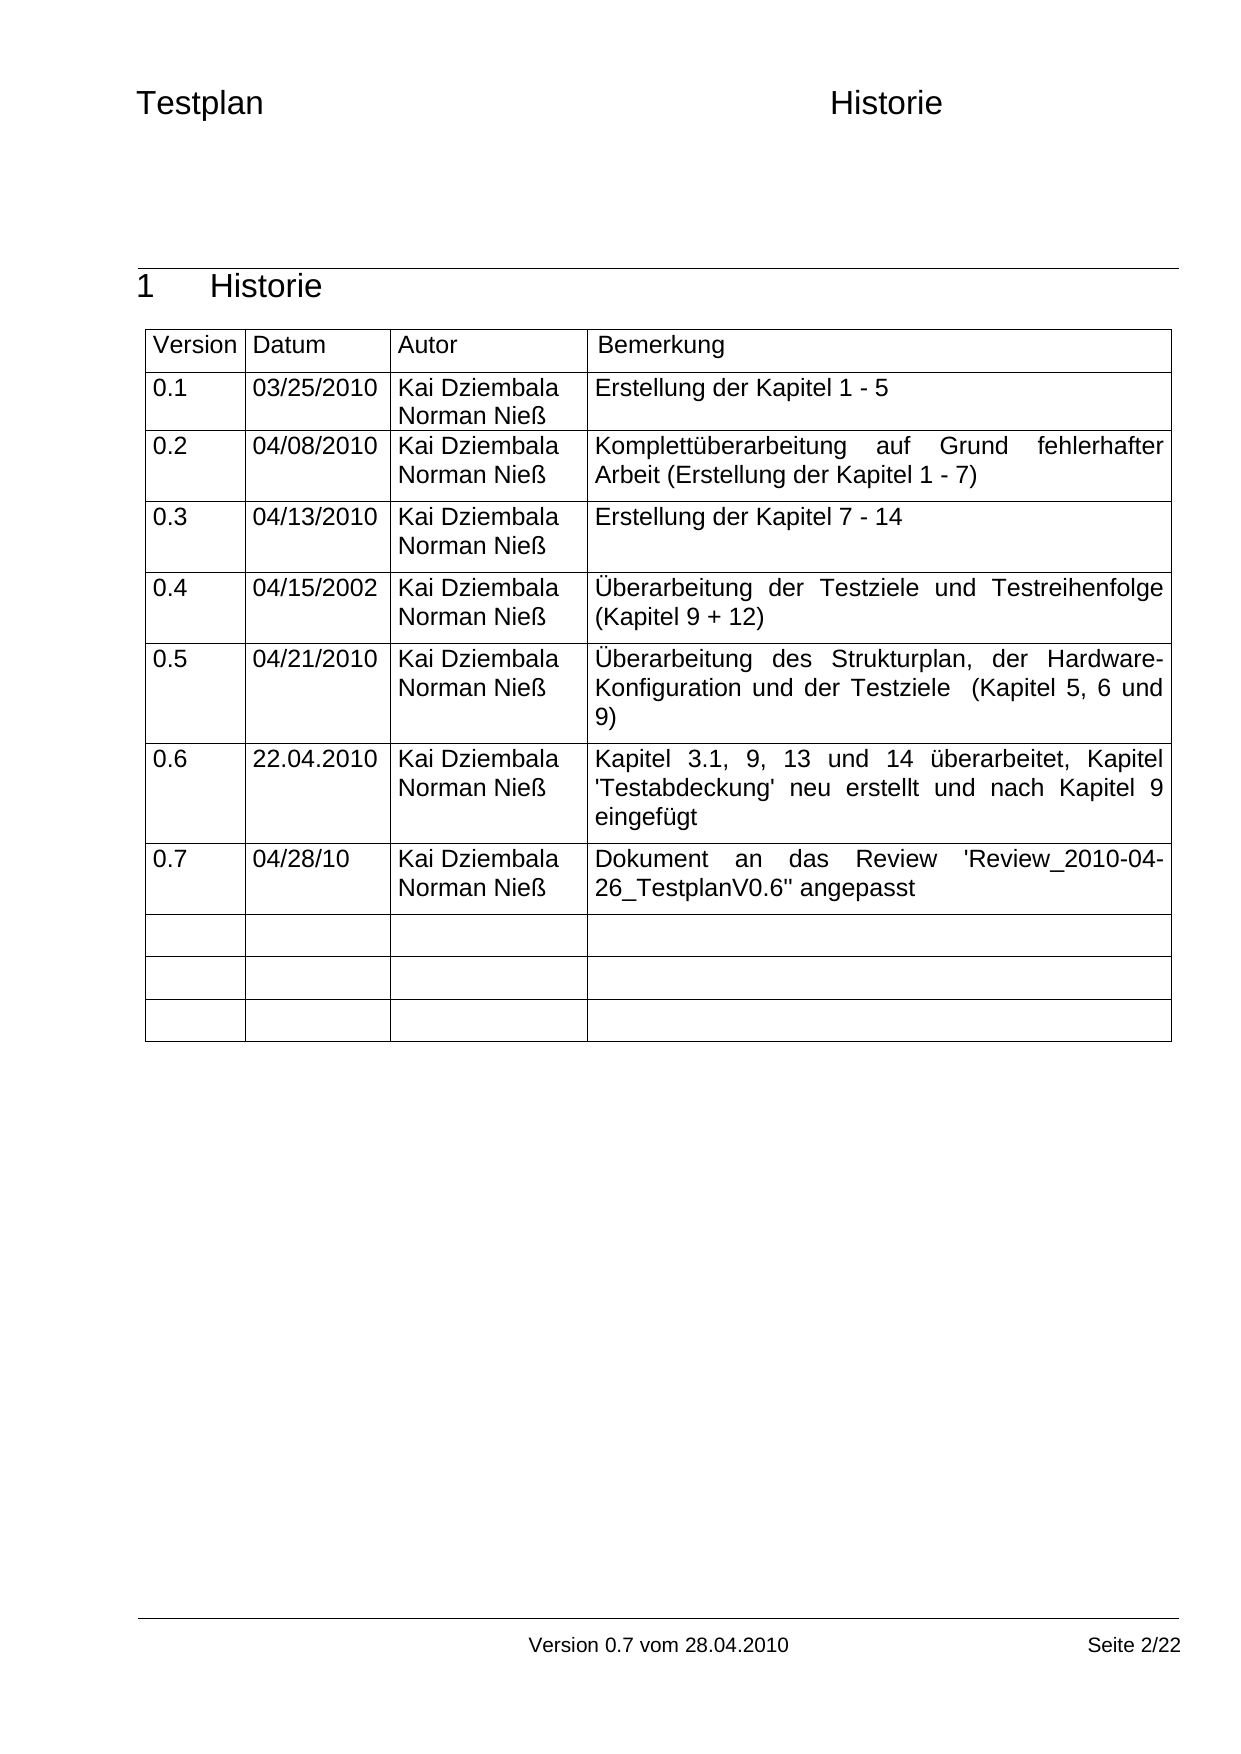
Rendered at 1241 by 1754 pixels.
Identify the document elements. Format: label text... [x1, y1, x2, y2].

table_cell 21.04.2010 [246, 644, 390, 743]
table_cell 22.04.2010 [246, 744, 390, 843]
table_cell 0.1 [146, 373, 245, 430]
table_header Autor [391, 330, 587, 372]
table_header Datum [246, 330, 390, 372]
table_cell 13.04.2010 [246, 502, 390, 572]
table_cell [146, 1000, 245, 1041]
table_cell 28.04.10 [246, 844, 390, 914]
table_cell Kai Dziembala Norman Nieß [391, 502, 587, 572]
table_cell [588, 1000, 1171, 1041]
table_cell Dokument an das Review 'Review_2010-04-26_TestplanV0.6'' angepasst [588, 844, 1171, 914]
table_cell Kai Dziembala Norman Nieß [391, 431, 587, 501]
table_cell Erstellung der Kapitel 7 - 14 [588, 502, 1171, 572]
table_cell 08.04.2010 [246, 431, 390, 501]
table_cell 0.3 [146, 502, 245, 572]
table_cell Erstellung der Kapitel 1 - 5 [588, 373, 1171, 430]
table_cell [246, 1000, 390, 1041]
table_cell [391, 957, 587, 998]
table_cell Überarbeitung des Strukturplan, der Hardware-Konfiguration und der Testziele (Kapitel 5, 6 und 9) [588, 644, 1171, 743]
table_cell [146, 957, 245, 998]
table_cell [588, 957, 1171, 998]
table_cell Kai Dziembala Norman Nieß [391, 644, 587, 743]
table_cell [146, 915, 245, 956]
table_cell Kai Dziembala Norman Nieß [391, 744, 587, 843]
subtitle Historie [136, 289, 1181, 304]
table_cell 0.5 [146, 644, 245, 743]
table_cell 0.6 [146, 744, 245, 843]
table_cell 25.03.2010 [246, 373, 390, 430]
table_cell 0.7 [146, 844, 245, 914]
table_cell Kai Dziembala Norman Nieß [391, 844, 587, 914]
table_cell 15.04.2002 [246, 573, 390, 643]
table_cell Komplettüberarbeitung auf Grund fehlerhafter Arbeit (Erstellung der Kapitel 1 - 7) [588, 431, 1171, 501]
table_cell [246, 915, 390, 956]
table_cell 0.4 [146, 573, 245, 643]
table_cell [246, 957, 390, 998]
table_header Version [146, 330, 245, 372]
table_cell Überarbeitung der Testziele und Testreihenfolge (Kapitel 9 + 12) [588, 573, 1171, 643]
table_cell Kai Dziembala Norman Nieß [391, 573, 587, 643]
table_cell 0.2 [146, 431, 245, 501]
table_cell [588, 915, 1171, 956]
table_header Bemerkung [588, 330, 1171, 372]
table_cell Kai Dziembala Norman Nieß [391, 373, 587, 430]
table_cell [391, 1000, 587, 1041]
table_cell [391, 915, 587, 956]
table_cell Kapitel 3.1, 9, 13 und 14 überarbeitet, Kapitel 'Testabdeckung' neu erstellt und nach Kapitel 9 eingefügt [588, 744, 1171, 843]
